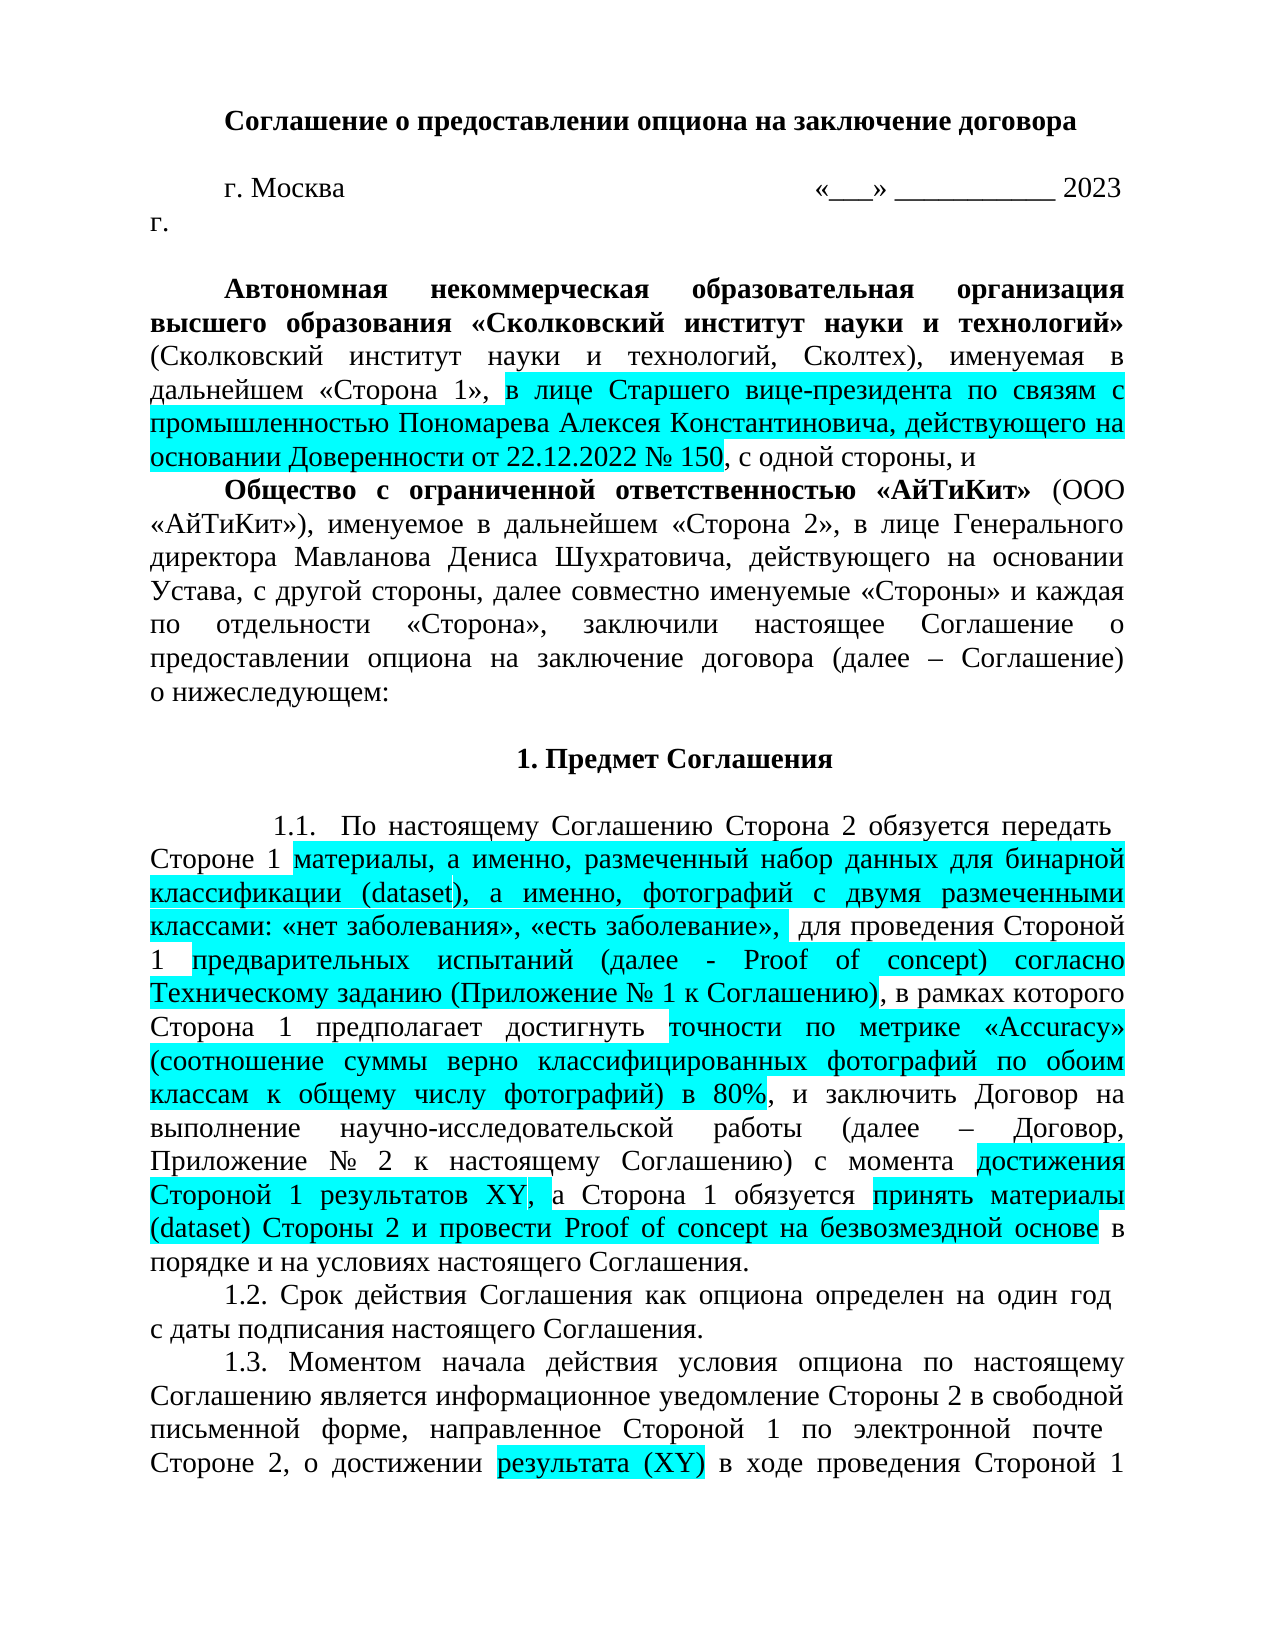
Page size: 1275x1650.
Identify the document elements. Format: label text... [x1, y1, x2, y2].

text 1. Предмет Соглашения [150, 741, 1125, 774]
text 1.3. Моментом начала действия условия опциона по настоящему Соглашению является информационное уведомление Стороны 2 в свободной письменной форме, направленное Стороной 1 по электронной почте Стороне 2, о достижении результата (XY) в ходе проведения Стороной 1 [150, 1344, 1125, 1479]
text Соглашение о предоставлении опциона на заключение договора [150, 103, 1125, 137]
text 1.2. Срок действия Соглашения как опциона определен на один год с даты подписания настоящего Соглашения. [150, 1277, 1125, 1344]
text г. Москва «___» ___________ 2023 г. [150, 171, 1125, 238]
text Общество с ограниченной ответственностью «АйТиКит» (ООО «АйТиКит»), именуемое в дальнейшем «Сторона 2», в лице Генерального директора Мавланова Дениса Шухратовича, действующего на основании Устава, с другой стороны, далее совместно именуемые «Стороны» и каждая по отдельности «Сторона», заключили настоящее Соглашение о предоставлении опциона на заключение договора (далее – Соглашение) о нижеследующем: [150, 472, 1125, 707]
text Автономная некоммерческая образовательная организация высшего образования «Сколковский институт науки и технологий» (Сколковский институт науки и технологий, Сколтех), именуемая в дальнейшем «Сторона 1», в лице Старшего вице-президента по связям с промышленностью Пономарева Алексея Константиновича, действующего на основании Доверенности от 22.12.2022 № 150, с одной стороны, и [150, 271, 1125, 472]
text 1.1. По настоящему Соглашению Сторона 2 обязуется передать Стороне 1 материалы, а именно, размеченный набор данных для бинарной классификации (dataset), а именно, фотографий с двумя размеченными классами: «нет заболевания», «есть заболевание», для проведения Стороной 1 предварительных испытаний (далее - Proof of concept) согласно Техническому заданию (Приложение № 1 к Соглашению), в рамках которого Сторона 1 предполагает достигнуть точности по метрике «Accuracy» (соотношение суммы верно классифицированных фотографий по обоим классам к общему числу фотографий) в 80%, и заключить Договор на выполнение научно-исследовательской работы (далее – Договор, Приложение № 2 к настоящему Соглашению) с момента достижения Стороной 1 результатов XY, а Сторона 1 обязуется принять материалы (dataset) Стороны 2 и провести Proof of concept на безвозмездной основе в порядке и на условиях настоящего Соглашения. [150, 808, 1125, 1277]
